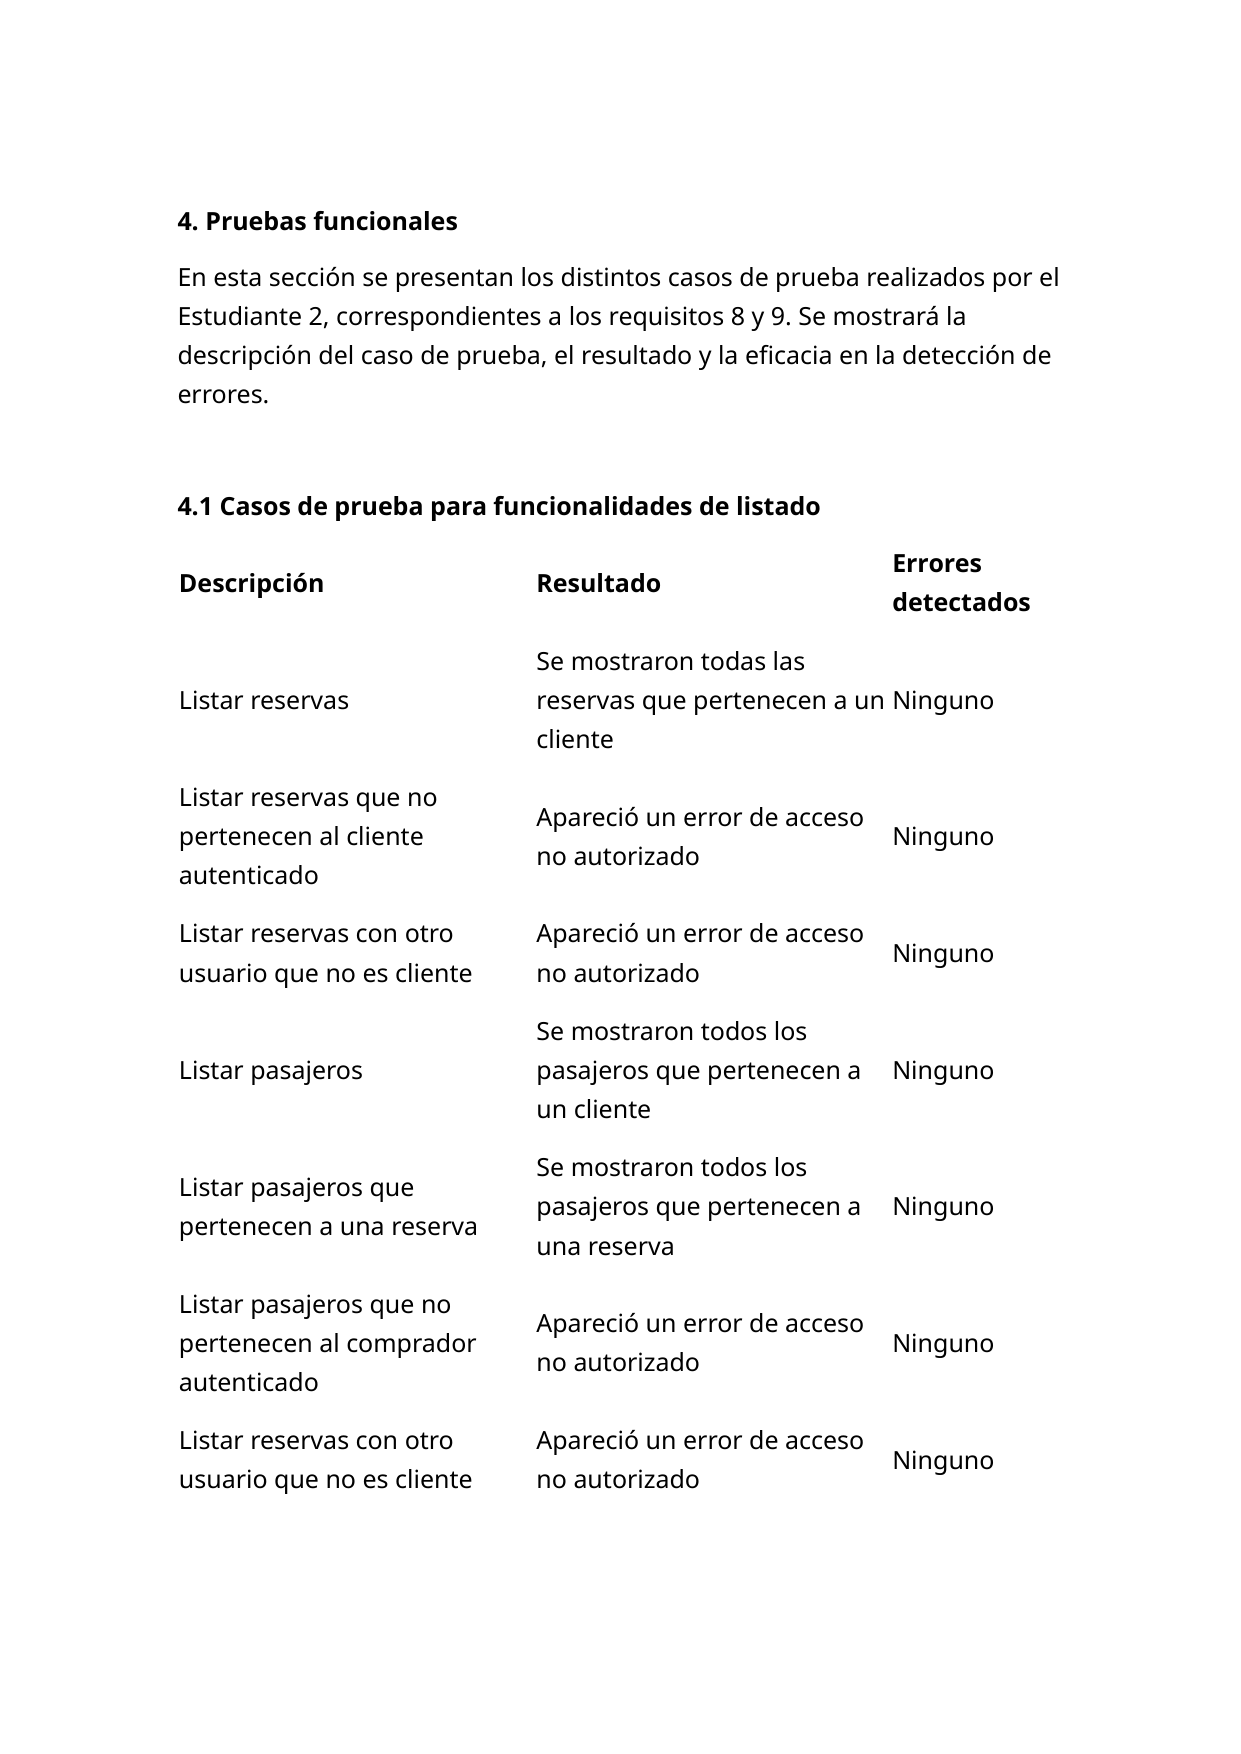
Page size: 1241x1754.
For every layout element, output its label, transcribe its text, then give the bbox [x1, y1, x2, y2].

table_cell Listar reservas con otro usuario que no es cliente [177, 1421, 535, 1518]
table_cell Ninguno [891, 1421, 1063, 1518]
table_cell Se mostraron todos los pasajeros que pertenecen a una reserva [535, 1148, 891, 1285]
table_cell Ninguno [891, 1012, 1063, 1148]
table_cell Apareció un error de acceso no autorizado [535, 915, 891, 1012]
table_cell Listar reservas con otro usuario que no es cliente [177, 915, 535, 1012]
table_header Descripción [177, 544, 535, 642]
table_cell Apareció un error de acceso no autorizado [535, 1285, 891, 1421]
table_cell Ninguno [891, 1285, 1063, 1421]
table_cell Ninguno [891, 915, 1063, 1012]
text 4.1 Casos de prueba para funcionalidades de listado [177, 488, 1063, 522]
table_cell Ninguno [891, 642, 1063, 778]
table_cell Listar reservas que no pertenecen al cliente autenticado [177, 778, 535, 914]
table_cell Listar pasajeros que no pertenecen al comprador autenticado [177, 1285, 535, 1421]
table_cell Listar pasajeros que pertenecen a una reserva [177, 1148, 535, 1285]
table_header Resultado [535, 544, 891, 642]
table_cell Ninguno [891, 1148, 1063, 1285]
table_cell Se mostraron todas las reservas que pertenecen a un cliente [535, 642, 891, 778]
table_cell Se mostraron todos los pasajeros que pertenecen a un cliente [535, 1012, 891, 1148]
table_header Errores detectados [891, 544, 1063, 642]
table_cell Listar pasajeros [177, 1012, 535, 1148]
table_cell Apareció un error de acceso no autorizado [535, 778, 891, 914]
text En esta sección se presentan los distintos casos de prueba realizados por el Estudiante 2, correspondientes a los requisitos 8 y 9. Se mostrará la descripción del caso de prueba, el resultado y la eficacia en la detección de errores. [177, 259, 1063, 411]
text 4. Pruebas funcionales [177, 203, 1063, 237]
table_cell Ninguno [891, 778, 1063, 914]
table_cell Listar reservas [177, 642, 535, 778]
table_cell Apareció un error de acceso no autorizado [535, 1421, 891, 1518]
